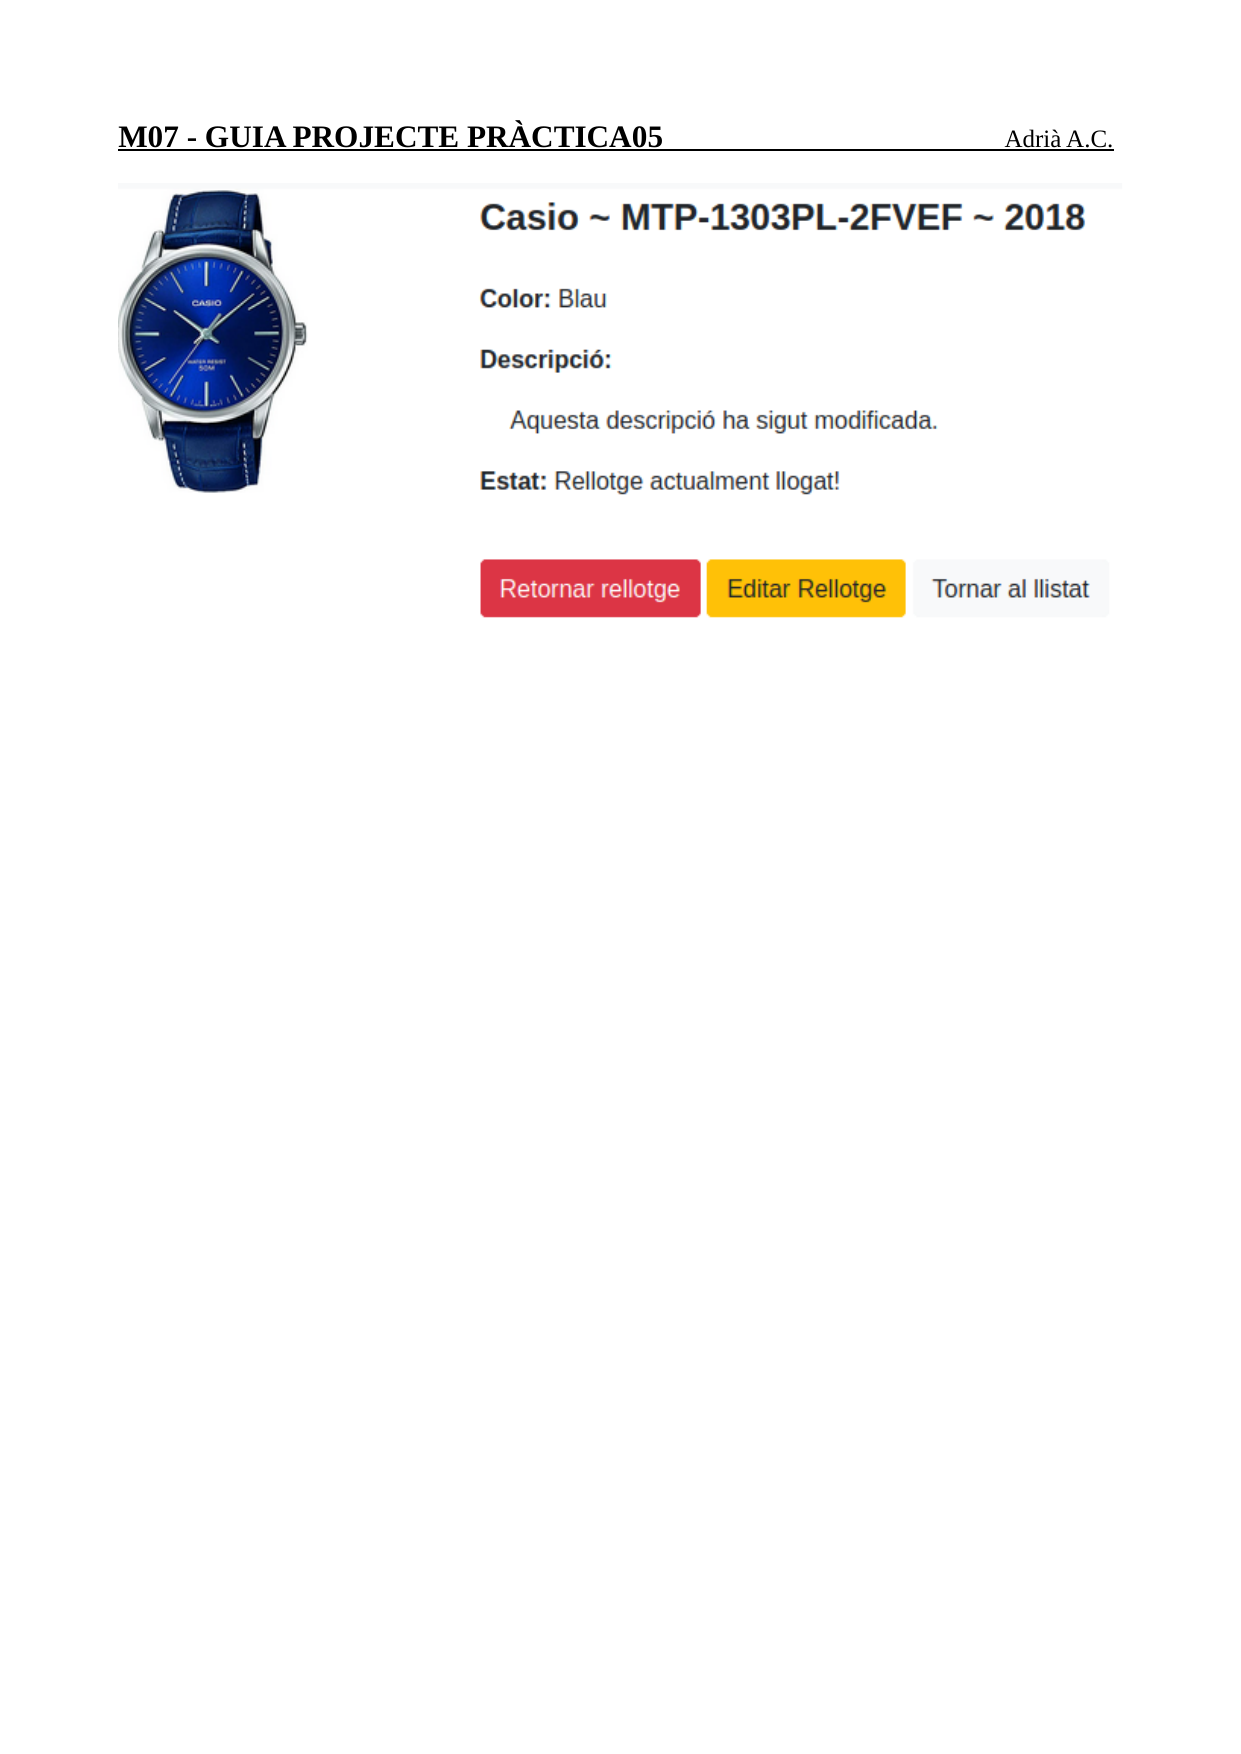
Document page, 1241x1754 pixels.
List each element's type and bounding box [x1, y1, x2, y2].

picture [118, 183, 1123, 625]
